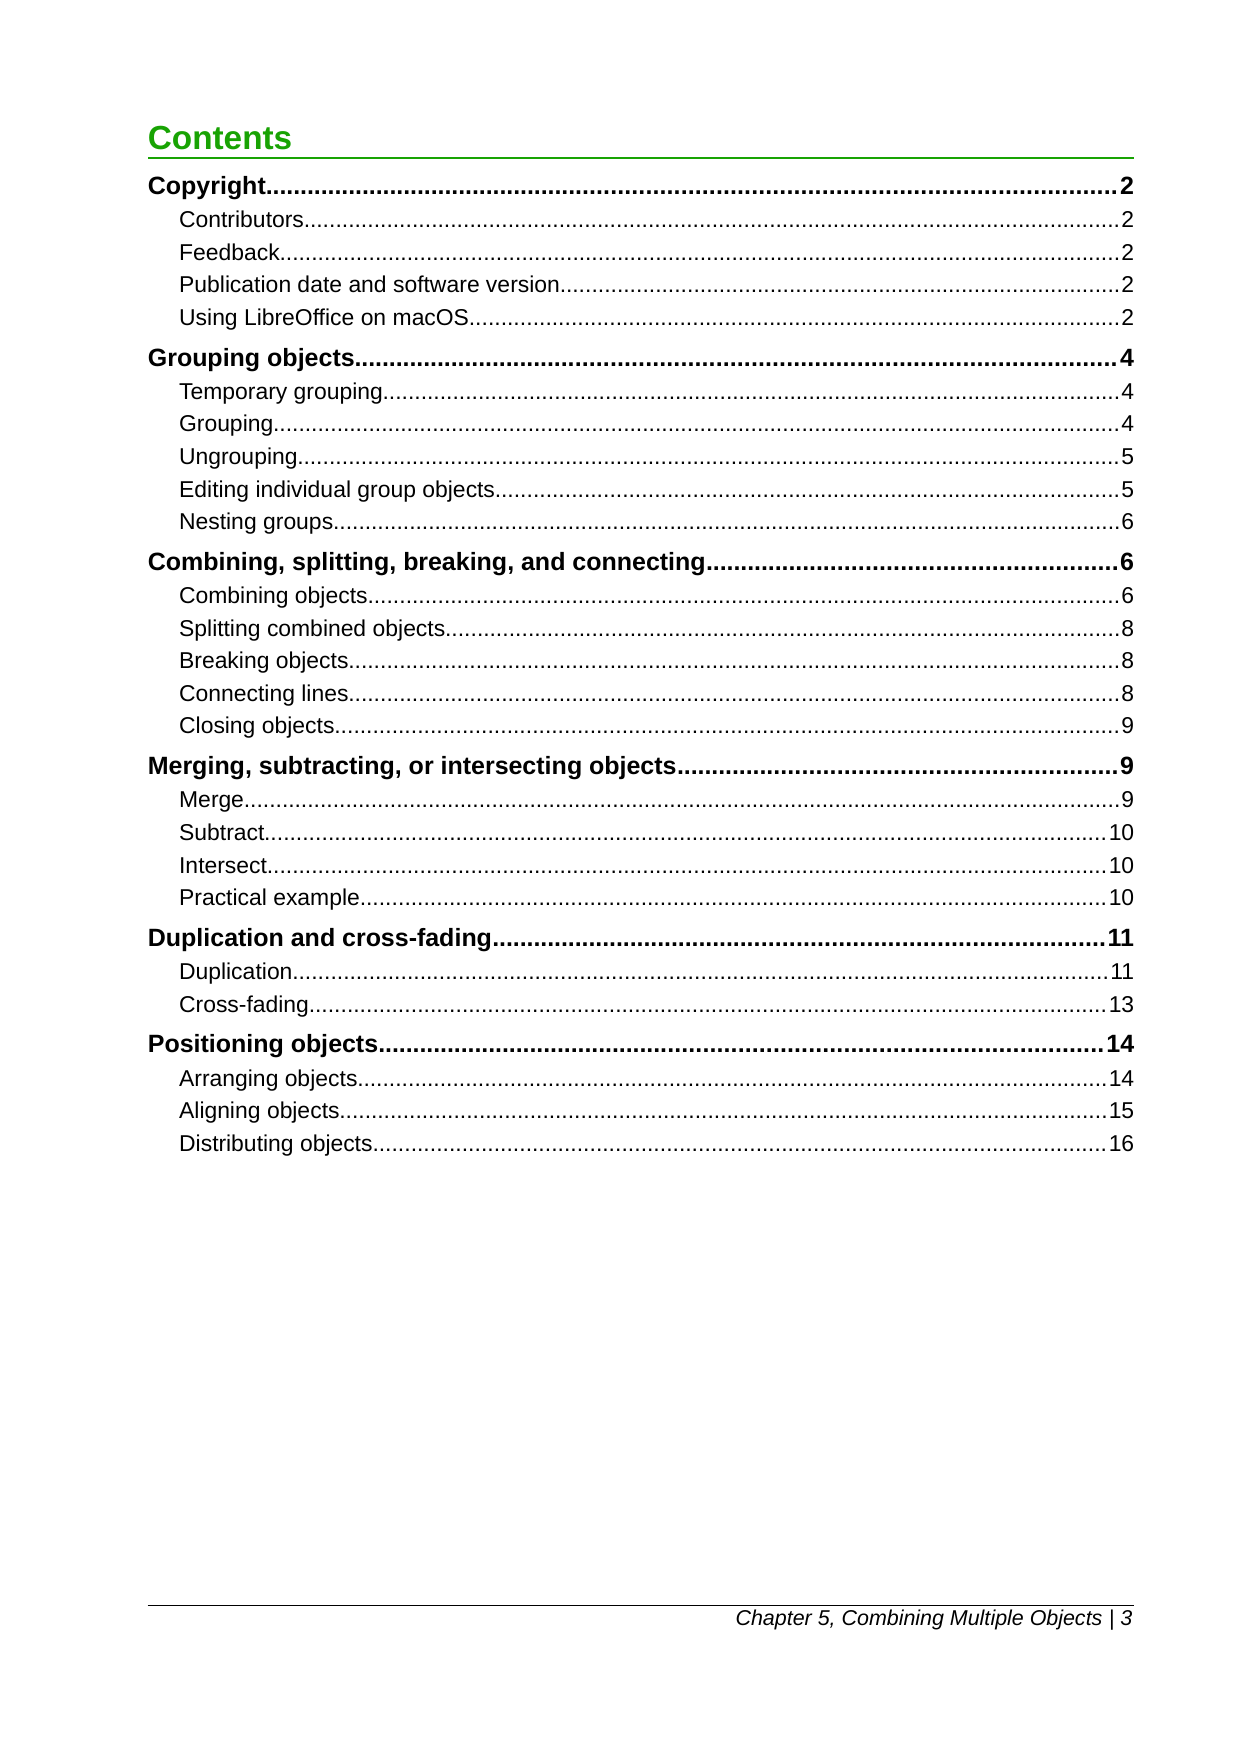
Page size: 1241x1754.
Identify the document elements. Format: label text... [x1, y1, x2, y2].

text Splitting combined objects 8 [179, 615, 1134, 641]
text Distributing objects 16 [179, 1130, 1134, 1156]
text Combining, splitting, breaking, and connecting 6 [148, 547, 1134, 576]
text Intersect 10 [179, 852, 1134, 878]
text Editing individual group objects 5 [179, 476, 1134, 502]
text Duplication and cross-fading 11 [148, 923, 1134, 952]
text Using LibreOffice on macOS 2 [179, 304, 1134, 330]
text Breaking objects 8 [179, 647, 1134, 674]
text Positioning objects 14 [148, 1029, 1134, 1058]
text Aligning objects 15 [179, 1097, 1134, 1123]
text Grouping 4 [179, 410, 1134, 437]
text Temporary grouping 4 [179, 378, 1134, 404]
text Subtract 10 [179, 819, 1134, 845]
text Practical example 10 [179, 884, 1134, 911]
text Merge 9 [179, 786, 1134, 813]
text Closing objects 9 [179, 712, 1134, 739]
text Arranging objects 14 [179, 1064, 1134, 1091]
text Merging, subtracting, or intersecting objects 9 [148, 751, 1134, 780]
text Publication date and software version 2 [179, 271, 1134, 298]
text Duplication 11 [179, 958, 1134, 984]
text Contributors 2 [179, 206, 1134, 232]
text Cross-fading 13 [179, 991, 1134, 1017]
subtitle Contents [148, 118, 1134, 157]
text Ungrouping 5 [179, 443, 1134, 469]
text Combining objects 6 [179, 582, 1134, 608]
text Grouping objects 4 [148, 343, 1134, 372]
text Connecting lines 8 [179, 680, 1134, 706]
text Feedback 2 [179, 239, 1134, 265]
text Nesting groups 6 [179, 508, 1134, 534]
text Copyright 2 [148, 171, 1134, 200]
